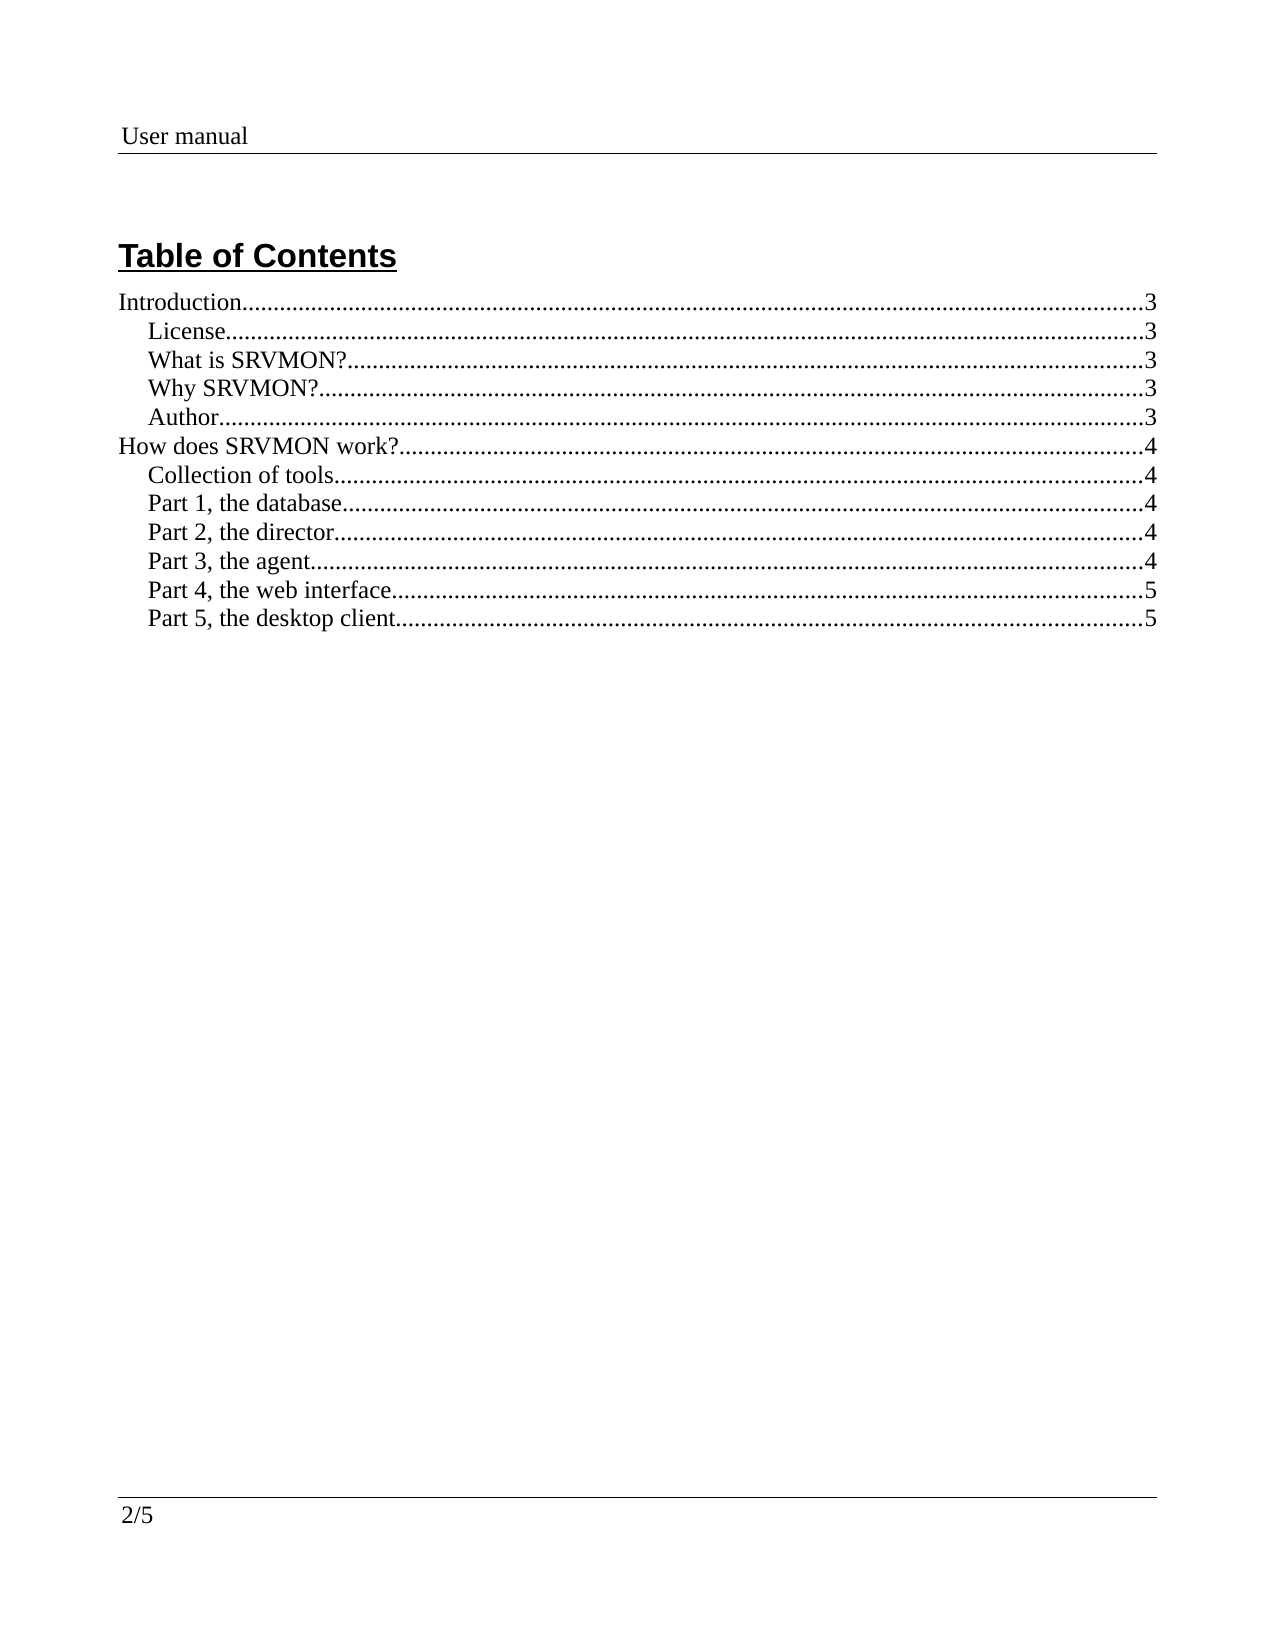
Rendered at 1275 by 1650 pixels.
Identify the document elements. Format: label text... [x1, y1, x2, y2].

text Collection of tools 4 [148, 460, 1157, 488]
text Part 5, the desktop client 5 [148, 603, 1157, 632]
text Part 4, the web interface 5 [148, 575, 1157, 603]
subtitle Table of Contents [118, 236, 1157, 275]
text Why SRVMON? 3 [148, 373, 1157, 402]
text Part 2, the director 4 [148, 517, 1157, 546]
text What is SRVMON? 3 [148, 345, 1157, 373]
text Part 3, the agent 4 [148, 546, 1157, 575]
text How does SRVMON work? 4 [118, 431, 1157, 460]
text License 3 [148, 316, 1157, 345]
text Introduction 3 [118, 287, 1157, 316]
text Part 1, the database 4 [148, 488, 1157, 517]
text Author 3 [148, 402, 1157, 431]
